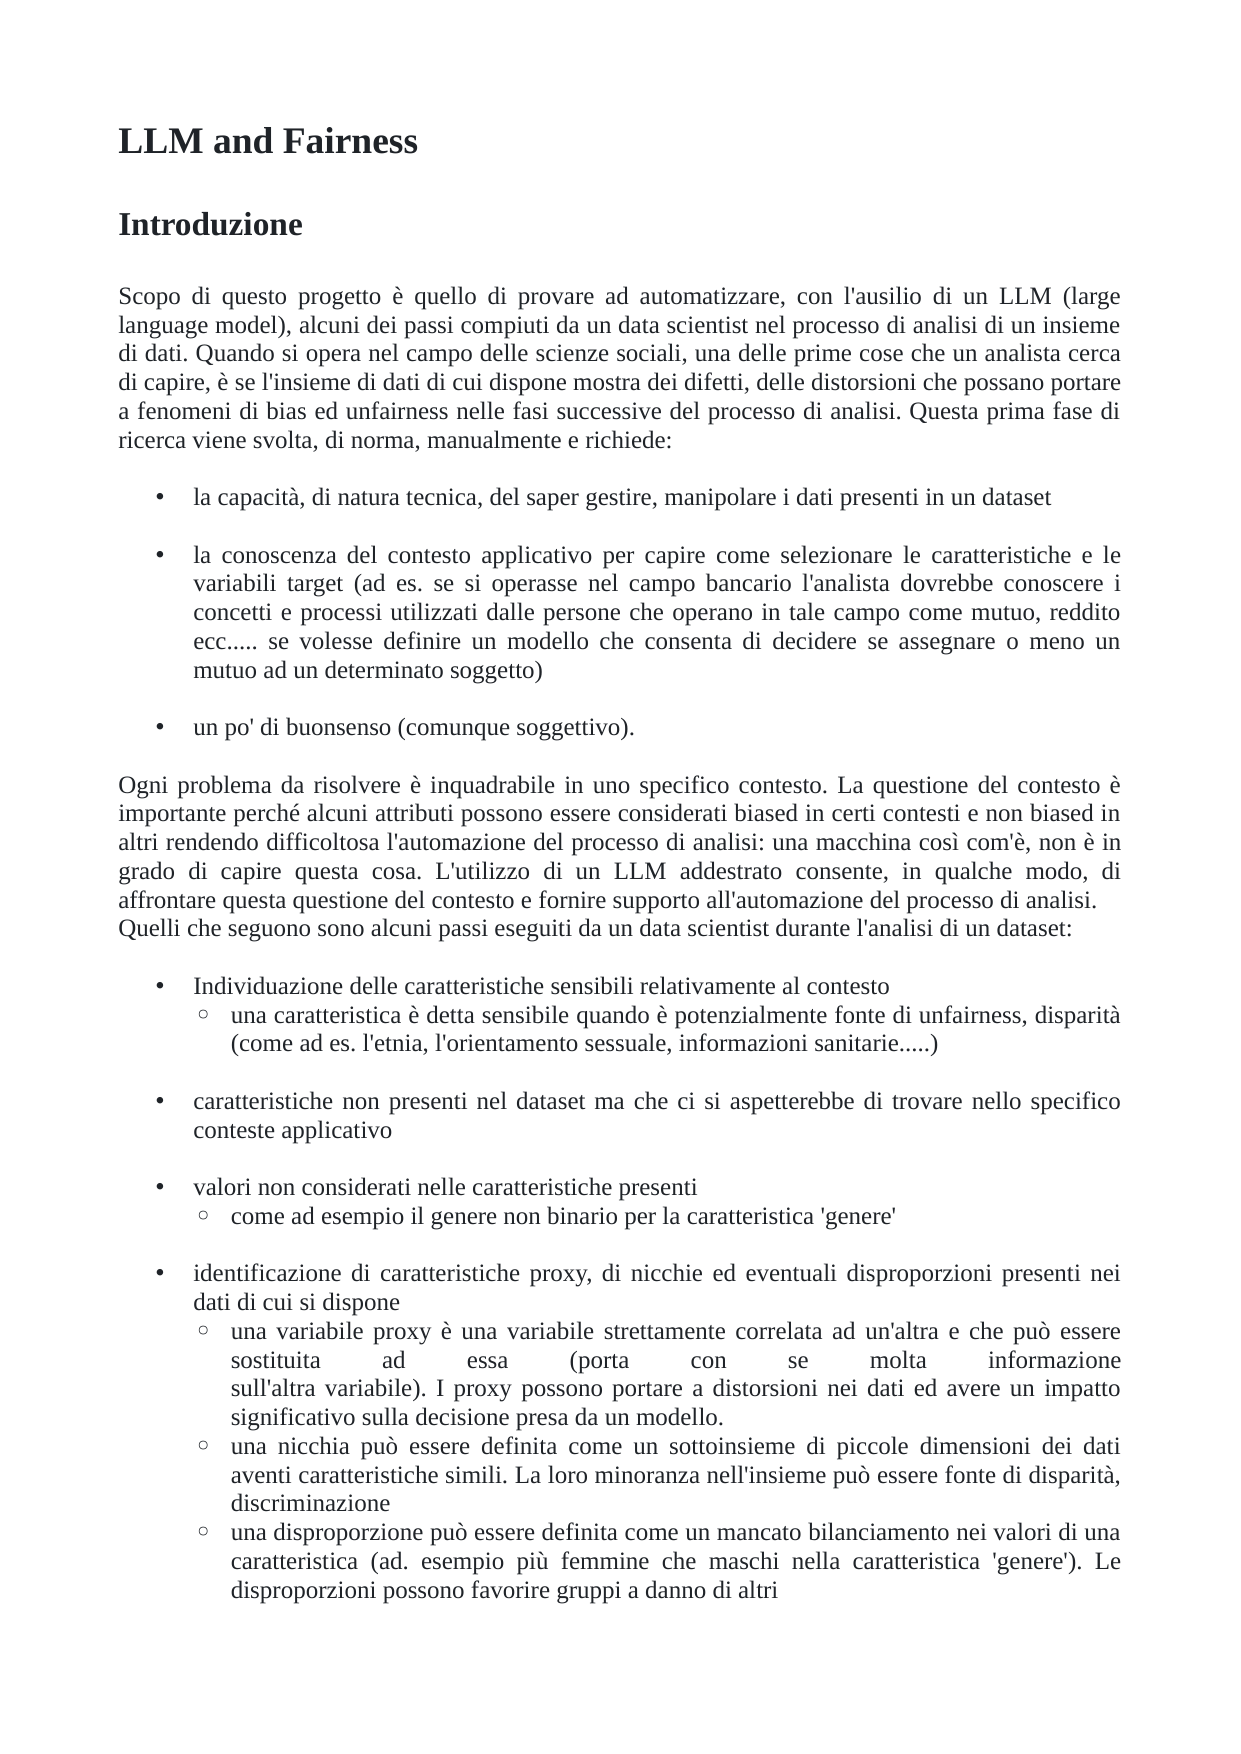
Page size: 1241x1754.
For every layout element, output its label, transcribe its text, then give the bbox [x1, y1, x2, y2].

list una caratteristica è detta sensibile quando è potenzialmente fonte di unfairness, disparità (come ad es. l'etnia, l'orientamento sessuale, informazioni sanitarie.....) [193, 1000, 1122, 1057]
subtitle Introduzione [118, 204, 1122, 243]
list identificazione di caratteristiche proxy, di nicchie ed eventuali disproporzioni presenti nei dati di cui si dispone [156, 1258, 1122, 1316]
text Ogni problema da risolvere è inquadrabile in uno specifico contesto. La questione del contesto è importante perché alcuni attributi possono essere considerati biased in certi contesti e non biased in altri rendendo difficoltosa l'automazione del processo di analisi: una macchina così com'è, non è in grado di capire questa cosa. L'utilizzo di un LLM addestrato consente, in qualche modo, di affrontare questa questione del contesto e fornire supporto all'automazione del processo di analisi. [118, 770, 1122, 913]
text Quelli che seguono sono alcuni passi eseguiti da un data scientist durante l'analisi di un dataset: [118, 913, 1122, 942]
subtitle LLM and Fairness [118, 118, 1122, 161]
list un po' di buonsenso (comunque soggettivo). [156, 712, 1122, 741]
list una nicchia può essere definita come un sottoinsieme di piccole dimensioni dei dati aventi caratteristiche simili. La loro minoranza nell'insieme può essere fonte di disparità, discriminazione [193, 1431, 1122, 1517]
list una variabile proxy è una variabile strettamente correlata ad un'altra e che può essere sostituita ad essa (porta con se molta informazione sull'altra variabile). I proxy possono portare a distorsioni nei dati ed avere un impatto significativo sulla decisione presa da un modello. [193, 1316, 1122, 1431]
text Scopo di questo progetto è quello di provare ad automatizzare, con l'ausilio di un LLM (large language model), alcuni dei passi compiuti da un data scientist nel processo di analisi di un insieme di dati. Quando si opera nel campo delle scienze sociali, una delle prime cose che un analista cerca di capire, è se l'insieme di dati di cui dispone mostra dei difetti, delle distorsioni che possano portare a fenomeni di bias ed unfairness nelle fasi successive del processo di analisi. Questa prima fase di ricerca viene svolta, di norma, manualmente e richiede: [118, 281, 1122, 453]
list valori non considerati nelle caratteristiche presenti [156, 1172, 1122, 1201]
list la capacità, di natura tecnica, del saper gestire, manipolare i dati presenti in un dataset [156, 482, 1122, 511]
list la conoscenza del contesto applicativo per capire come selezionare le caratteristiche e le variabili target (ad es. se si operasse nel campo bancario l'analista dovrebbe conoscere i concetti e processi utilizzati dalle persone che operano in tale campo come mutuo, reddito ecc..... se volesse definire un modello che consenta di decidere se assegnare o meno un mutuo ad un determinato soggetto) [156, 540, 1122, 683]
list caratteristiche non presenti nel dataset ma che ci si aspetterebbe di trovare nello specifico conteste applicativo [156, 1086, 1122, 1143]
list una disproporzione può essere definita come un mancato bilanciamento nei valori di una caratteristica (ad. esempio più femmine che maschi nella caratteristica 'genere'). Le disproporzioni possono favorire gruppi a danno di altri [193, 1517, 1122, 1603]
list come ad esempio il genere non binario per la caratteristica 'genere' [193, 1201, 1122, 1230]
list Individuazione delle caratteristiche sensibili relativamente al contesto [156, 971, 1122, 1000]
